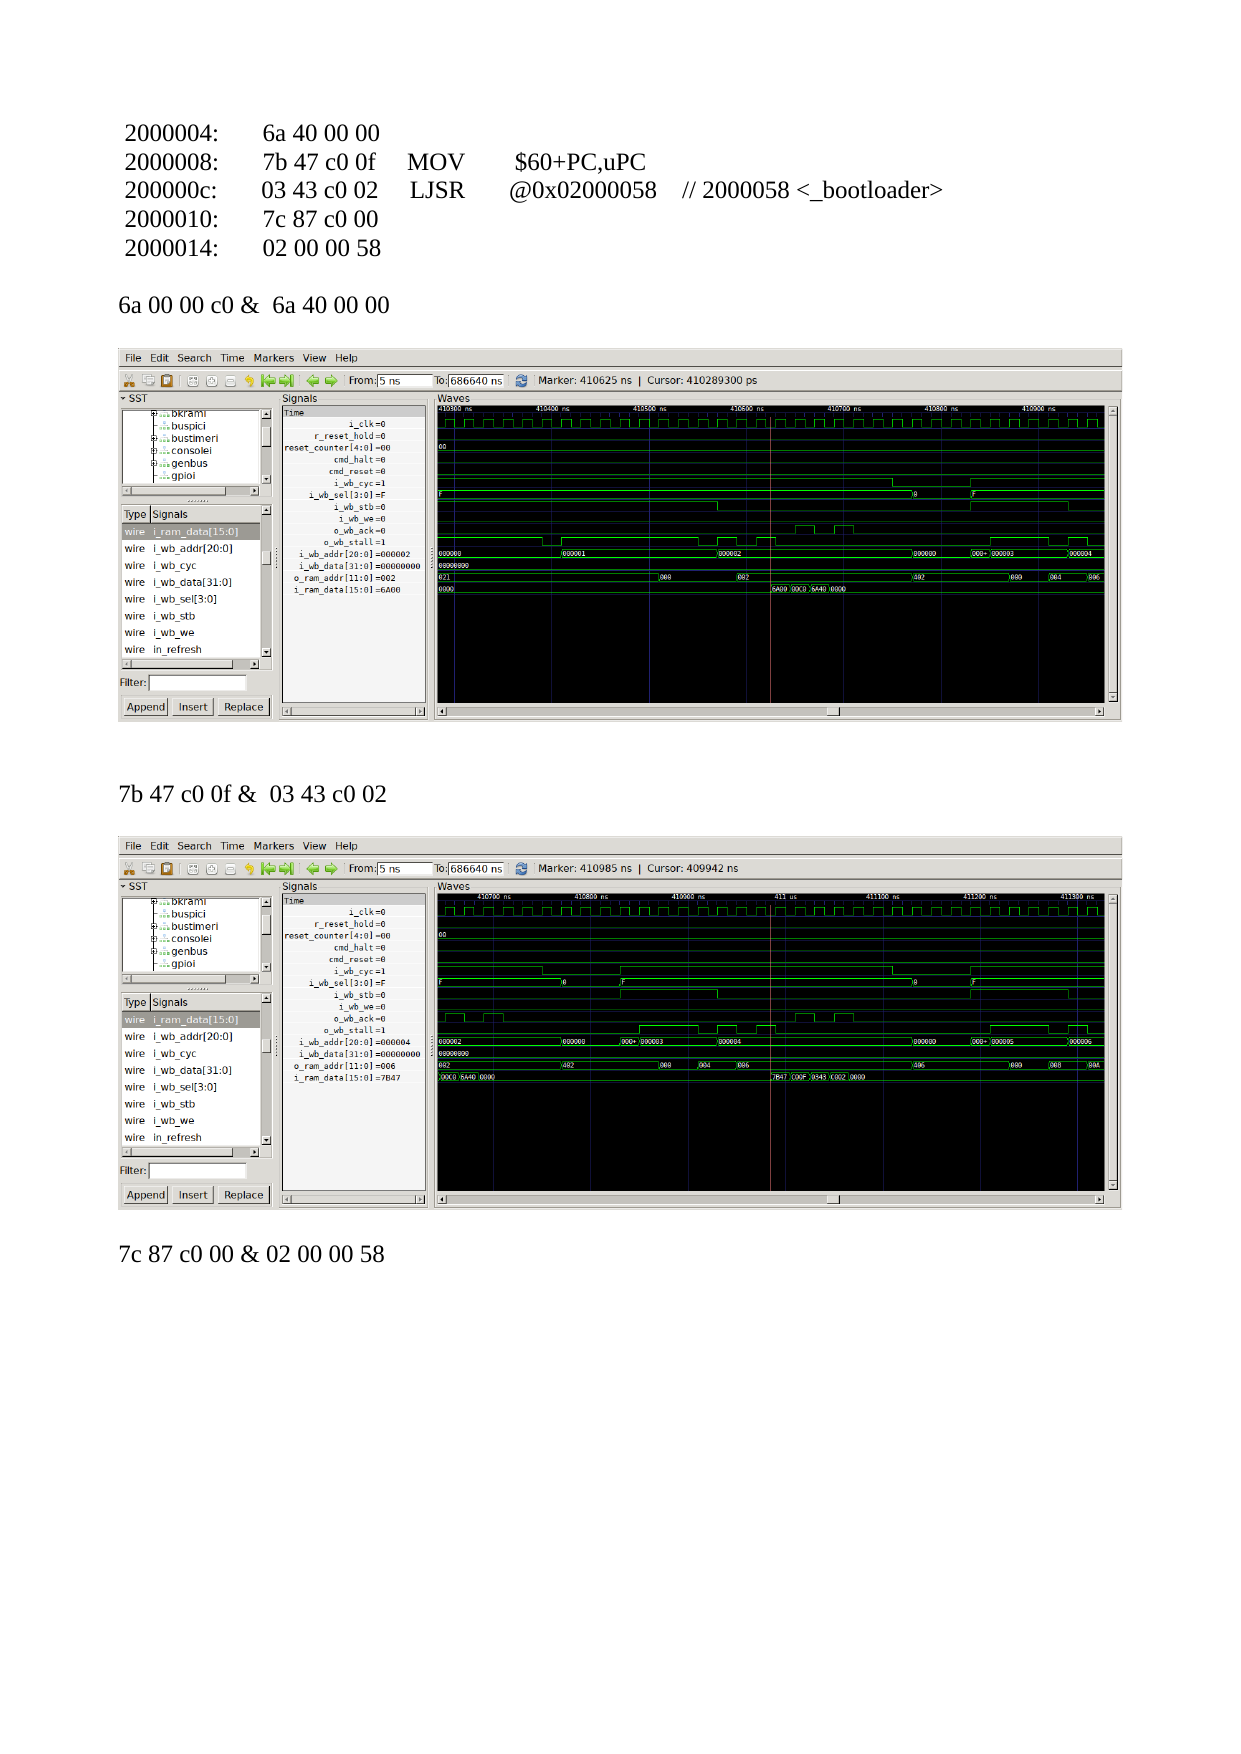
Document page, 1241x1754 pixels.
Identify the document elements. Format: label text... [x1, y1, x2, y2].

text 2000010: 7c 87 c0 00 [118, 204, 1122, 233]
picture [118, 348, 1123, 722]
text 7c 87 c0 00 & 02 00 00 58 [118, 1239, 1122, 1267]
text 2000014: 02 00 00 58 [118, 233, 1122, 262]
text 6a 00 00 c0 & 6a 40 00 00 [118, 291, 1122, 319]
text 200000c: 03 43 c0 02 LJSR @0x02000058 // 2000058 <_bootloader> [118, 176, 1122, 204]
text 7b 47 c0 0f & 03 43 c0 02 [118, 779, 1122, 808]
text 2000008: 7b 47 c0 0f MOV $60+PC,uPC [118, 147, 1122, 176]
picture [118, 836, 1123, 1210]
text 2000004: 6a 40 00 00 [118, 118, 1122, 147]
